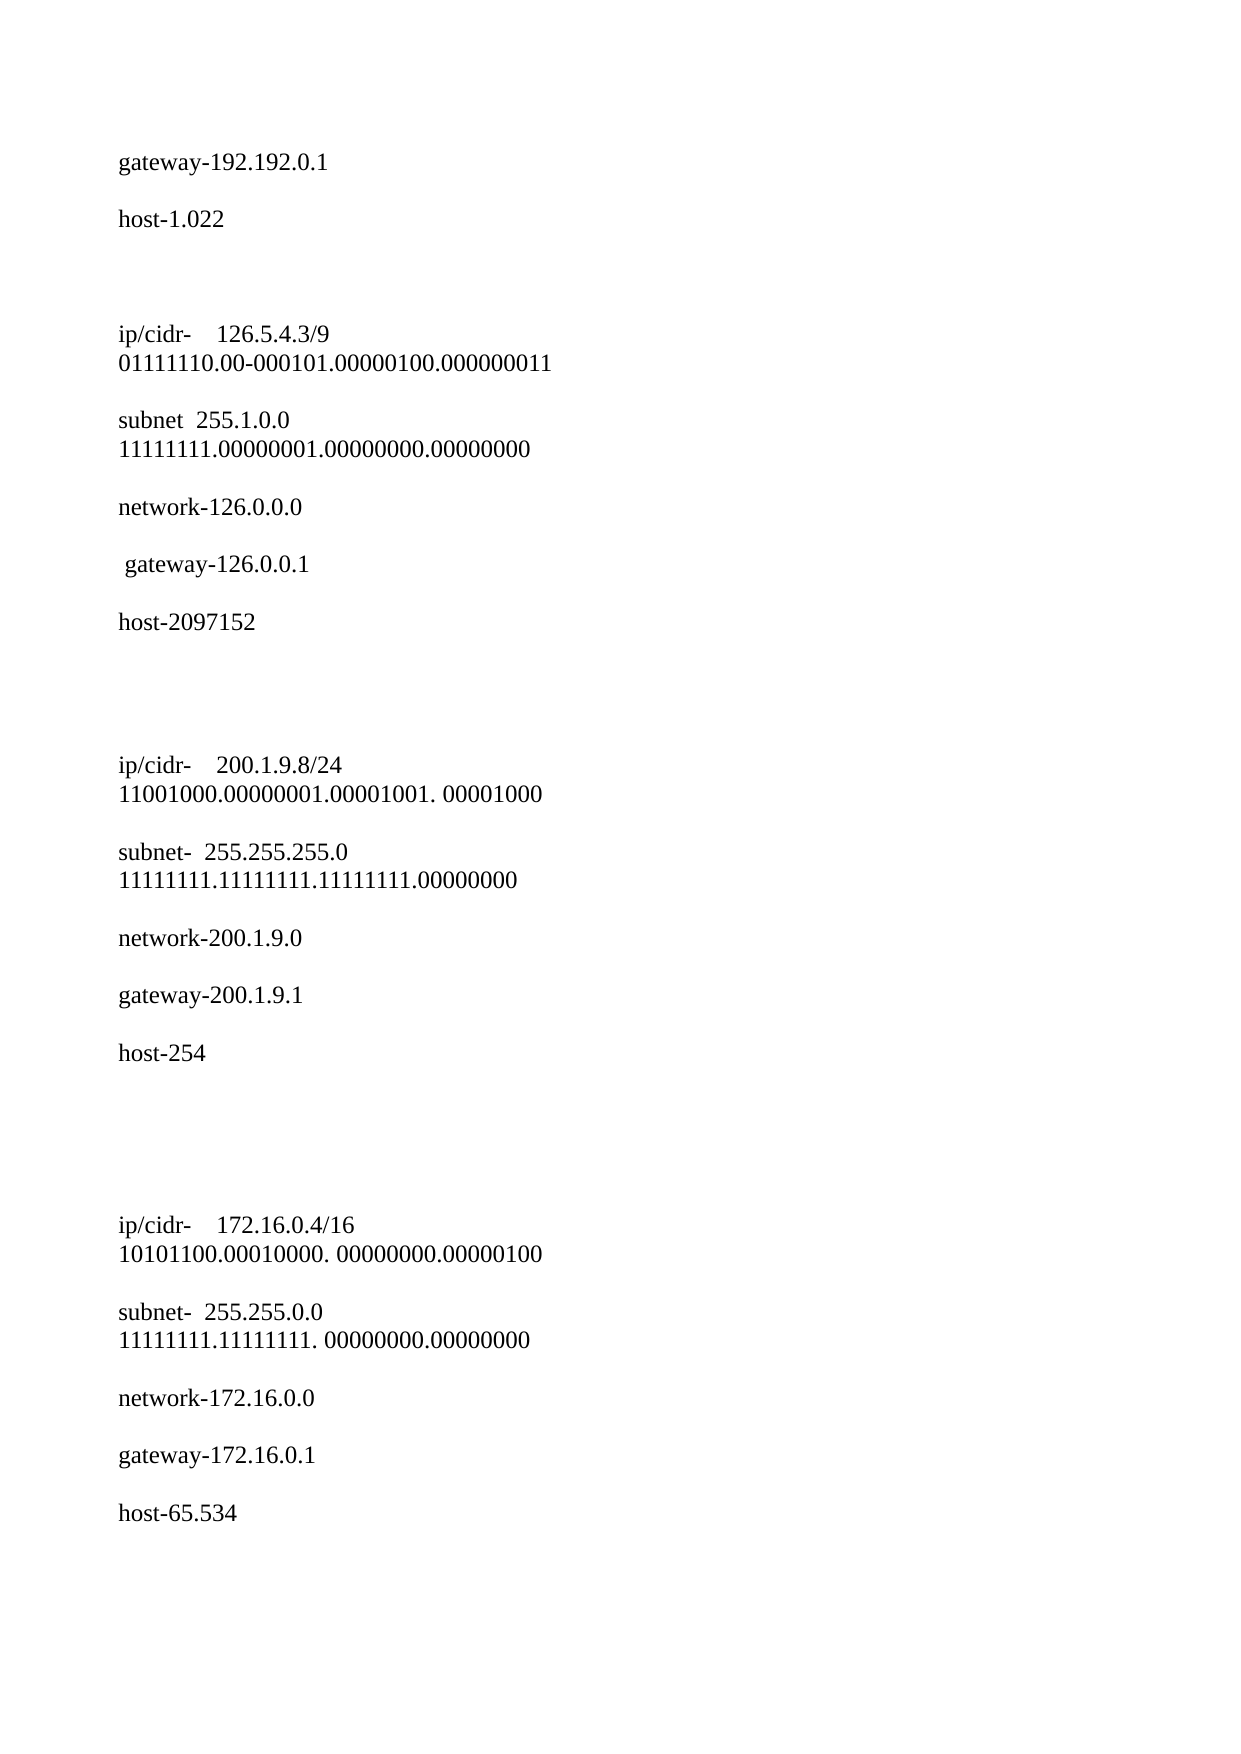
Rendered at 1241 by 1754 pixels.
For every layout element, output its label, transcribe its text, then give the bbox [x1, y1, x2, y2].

text network-200.1.9.0 [118, 923, 1122, 952]
text ip/cidr- 126.5.4.3/9 [118, 319, 1122, 348]
text host-65.534 [118, 1498, 1122, 1527]
text subnet- 255.255.255.0 [118, 837, 1122, 866]
text ip/cidr- 200.1.9.8/24 [118, 751, 1122, 779]
text host-254 [118, 1038, 1122, 1067]
text gateway-172.16.0.1 [118, 1441, 1122, 1469]
text gateway-200.1.9.1 [118, 981, 1122, 1009]
text host-2097152 [118, 607, 1122, 636]
text subnet- 255.255.0.0 [118, 1297, 1122, 1326]
text ip/cidr- 172.16.0.4/16 [118, 1211, 1122, 1239]
text 11111111.11111111.11111111.00000000 [118, 866, 1122, 894]
text host-1.022 [118, 204, 1122, 233]
text 11001000.00000001.00001001. 00001000 [118, 779, 1122, 808]
text 11111111.00000001.00000000.00000000 [118, 434, 1122, 463]
text network-172.16.0.0 [118, 1383, 1122, 1412]
text 11111111.11111111. 00000000.00000000 [118, 1326, 1122, 1354]
text 01111110.00-000101.00000100.000000011 [118, 348, 1122, 377]
text gateway-192.192.0.1 [118, 147, 1122, 176]
text network-126.0.0.0 [118, 492, 1122, 521]
text 10101100.00010000. 00000000.00000100 [118, 1239, 1122, 1268]
text gateway-126.0.0.1 [118, 549, 1122, 578]
text subnet 255.1.0.0 [118, 406, 1122, 434]
